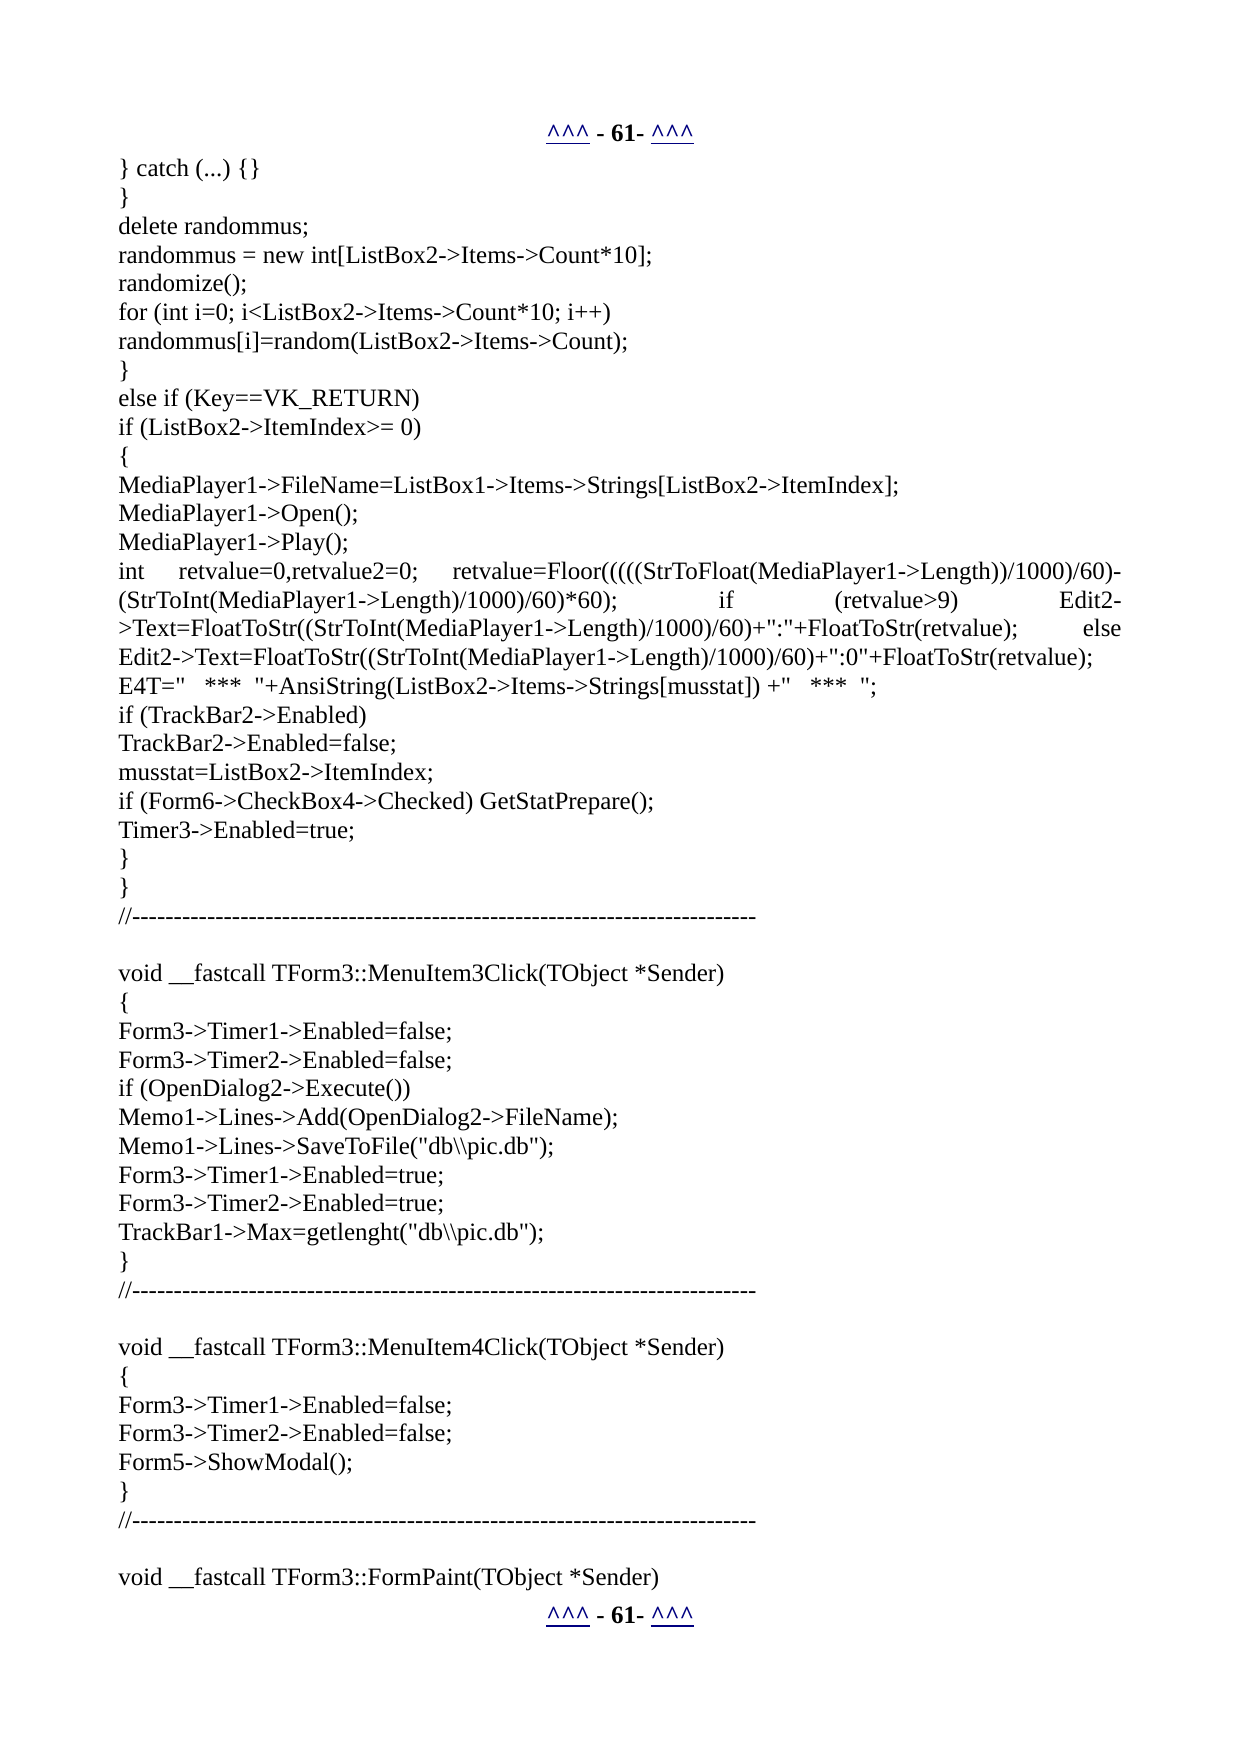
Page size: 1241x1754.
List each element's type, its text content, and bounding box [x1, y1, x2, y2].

text } [118, 843, 1122, 872]
text musstat=ListBox2->ItemIndex; [118, 757, 1122, 786]
text void __fastcall TForm3::FormPaint(TObject *Sender) [118, 1562, 1122, 1591]
text } [118, 1246, 1122, 1275]
text delete randommus; [118, 211, 1122, 240]
text if (Form6->CheckBox4->Checked) GetStatPrepare(); [118, 786, 1122, 815]
text //--------------------------------------------------------------------------- [118, 1275, 1122, 1303]
text } [118, 182, 1122, 211]
text if (TrackBar2->Enabled) [118, 700, 1122, 728]
text else if (Key==VK_RETURN) [118, 383, 1122, 412]
text void __fastcall TForm3::MenuItem3Click(TObject *Sender) [118, 958, 1122, 987]
text if (OpenDialog2->Execute()) [118, 1073, 1122, 1102]
text //--------------------------------------------------------------------------- [118, 1505, 1122, 1533]
text //--------------------------------------------------------------------------- [118, 901, 1122, 930]
text int retvalue=0,retvalue2=0; retvalue=Floor(((((StrToFloat(MediaPlayer1->Length))/1000)/60)-(StrToInt(MediaPlayer1->Length)/1000)/60)*60); if (retvalue>9) Edit2->Text=FloatToStr((StrToInt(MediaPlayer1->Length)/1000)/60)+":"+FloatToStr(retvalue); else Edit2->Text=FloatToStr((StrToInt(MediaPlayer1->Length)/1000)/60)+":0"+FloatToStr(retvalue); E4T=" *** "+AnsiString(ListBox2->Items->Strings[musstat]) +" *** "; [118, 556, 1122, 700]
text randomize(); [118, 268, 1122, 297]
text MediaPlayer1->Open(); [118, 498, 1122, 527]
text { [118, 987, 1122, 1016]
text for (int i=0; i<ListBox2->Items->Count*10; i++) [118, 297, 1122, 326]
text Form3->Timer2->Enabled=false; [118, 1045, 1122, 1073]
text TrackBar2->Enabled=false; [118, 728, 1122, 757]
text Form3->Timer1->Enabled=false; [118, 1390, 1122, 1418]
text randommus = new int[ListBox2->Items->Count*10]; [118, 240, 1122, 268]
text randommus[i]=random(ListBox2->Items->Count); [118, 326, 1122, 355]
text MediaPlayer1->FileName=ListBox1->Items->Strings[ListBox2->ItemIndex]; [118, 470, 1122, 498]
text } [118, 355, 1122, 383]
text { [118, 1361, 1122, 1390]
text Memo1->Lines->Add(OpenDialog2->FileName); [118, 1102, 1122, 1131]
text Timer3->Enabled=true; [118, 815, 1122, 843]
text TrackBar1->Max=getlenght("db\\pic.db"); [118, 1217, 1122, 1246]
text } [118, 872, 1122, 901]
text Form3->Timer2->Enabled=false; [118, 1418, 1122, 1447]
text if (ListBox2->ItemIndex>= 0) [118, 412, 1122, 441]
text } catch (...) {} [118, 153, 1122, 182]
text Form3->Timer2->Enabled=true; [118, 1188, 1122, 1217]
text void __fastcall TForm3::MenuItem4Click(TObject *Sender) [118, 1332, 1122, 1361]
text Form3->Timer1->Enabled=true; [118, 1160, 1122, 1188]
text Memo1->Lines->SaveToFile("db\\pic.db"); [118, 1131, 1122, 1160]
text } [118, 1476, 1122, 1505]
text Form5->ShowModal(); [118, 1447, 1122, 1476]
text { [118, 441, 1122, 470]
text Form3->Timer1->Enabled=false; [118, 1016, 1122, 1045]
text MediaPlayer1->Play(); [118, 527, 1122, 556]
